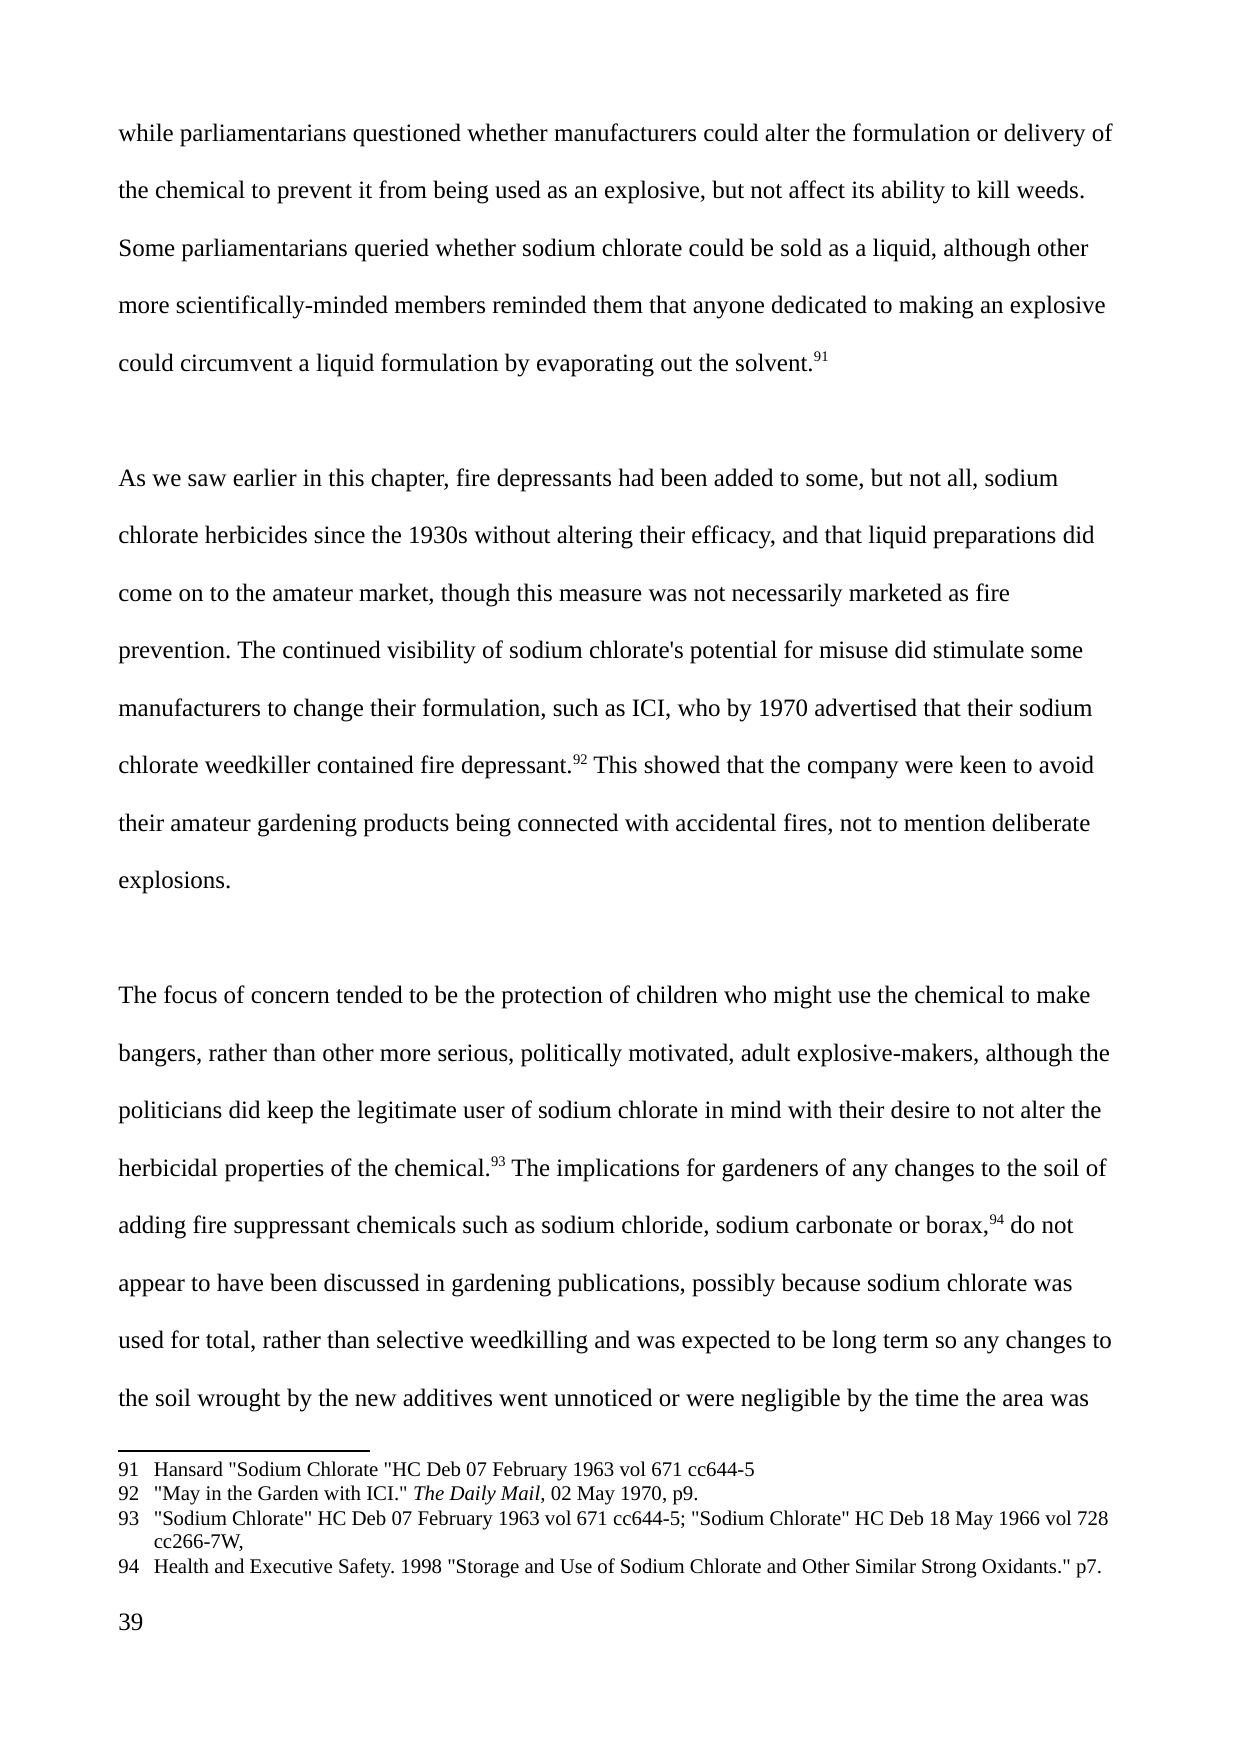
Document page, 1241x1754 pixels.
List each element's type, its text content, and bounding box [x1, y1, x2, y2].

text As we saw earlier in this chapter, fire depressants had been added to some, but not all, sodium chlorate herbicides since the 1930s without altering their efficacy, and that liquid preparations did come on to the amateur market, though this measure was not necessarily marketed as fire prevention. The continued visibility of sodium chlorate's potential for misuse did stimulate some manufacturers to change their formulation, such as ICI, who by 1970 advertised that their sodium chlorate weedkiller contained fire depressant. This showed that the company were keen to avoid their amateur gardening products being connected with accidental fires, not to mention deliberate explosions. [118, 463, 1122, 894]
text "Sodium Chlorate" HC Deb 07 February 1963 vol 671 cc644-5; "Sodium Chlorate" HC Deb 18 May 1966 vol 728 cc266-7W, [118, 1505, 1122, 1553]
text These accidents involving young banger makers initiated a flurry of parliamentary activity, in which retailers, manufacturers and teachers were all identified as both the source of the problem and the solution. The Home Office announced that it was talking to retailers to prevent sales to children, while parliamentarians questioned whether manufacturers could alter the formulation or delivery of the chemical to prevent it from being used as an explosive, but not affect its ability to kill weeds. Some parliamentarians queried whether sodium chlorate could be sold as a liquid, although other more scientifically-minded members reminded them that anyone dedicated to making an explosive could circumvent a liquid formulation by evaporating out the solvent. [118, 118, 1122, 377]
text Health and Executive Safety. 1998 "Storage and Use of Sodium Chlorate and Other Similar Strong Oxidants." p7. [118, 1553, 1122, 1578]
text "May in the Garden with ICI." The Daily Mail, 02 May 1970, p9. [118, 1481, 1122, 1505]
text The focus of concern tended to be the protection of children who might use the chemical to make bangers, rather than other more serious, politically motivated, adult explosive-makers, although the politicians did keep the legitimate user of sodium chlorate in mind with their desire to not alter the herbicidal properties of the chemical. The implications for gardeners of any changes to the soil of adding fire suppressant chemicals such as sodium chloride, sodium carbonate or borax, do not appear to have been discussed in gardening publications, possibly because sodium chlorate was used for total, rather than selective weedkilling and was expected to be long term so any changes to the soil wrought by the new additives went unnoticed or were negligible by the time the area was [118, 981, 1122, 1412]
text Hansard "Sodium Chlorate "HC Deb 07 February 1963 vol 671 cc644-5 [118, 1457, 1122, 1481]
